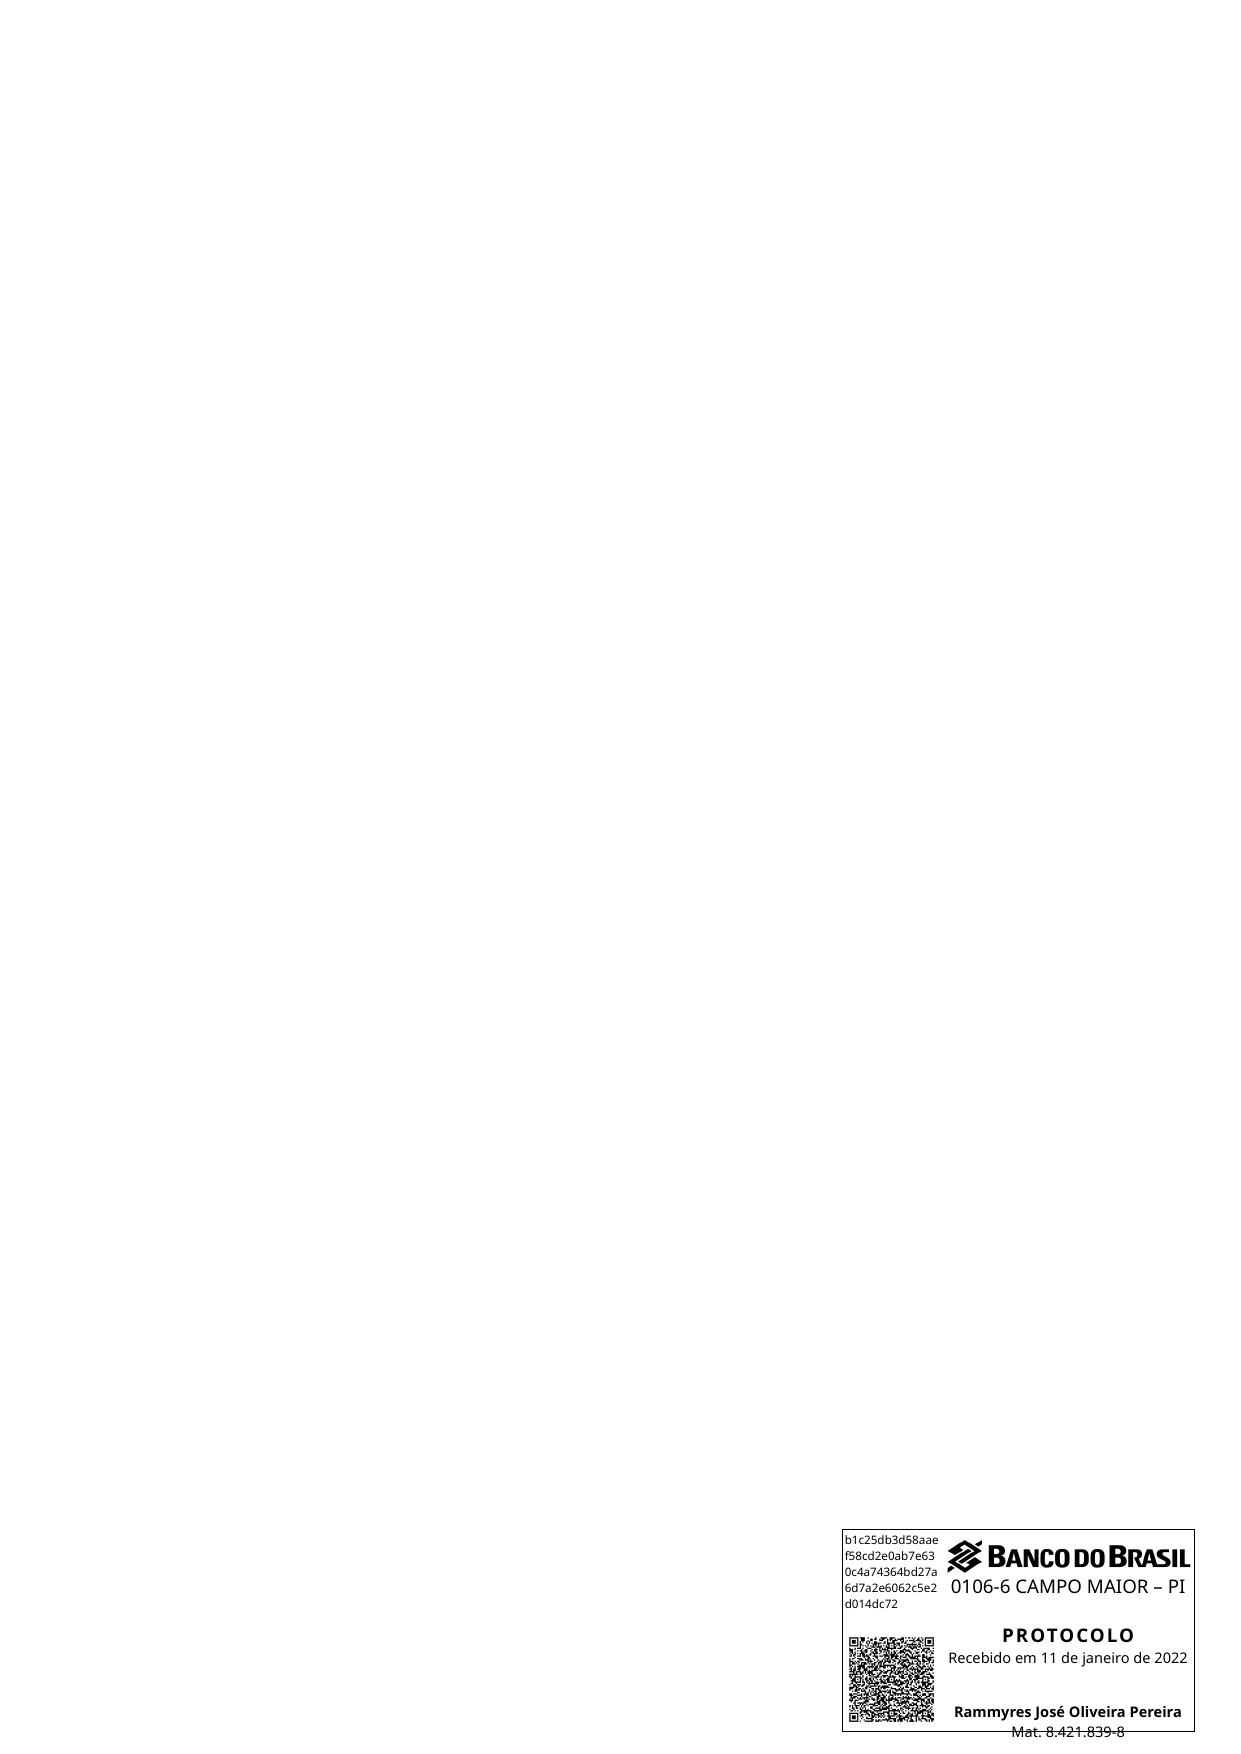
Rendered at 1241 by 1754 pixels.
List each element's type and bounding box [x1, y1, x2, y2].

picture [944, 1532, 1194, 1574]
picture [844, 1632, 939, 1727]
